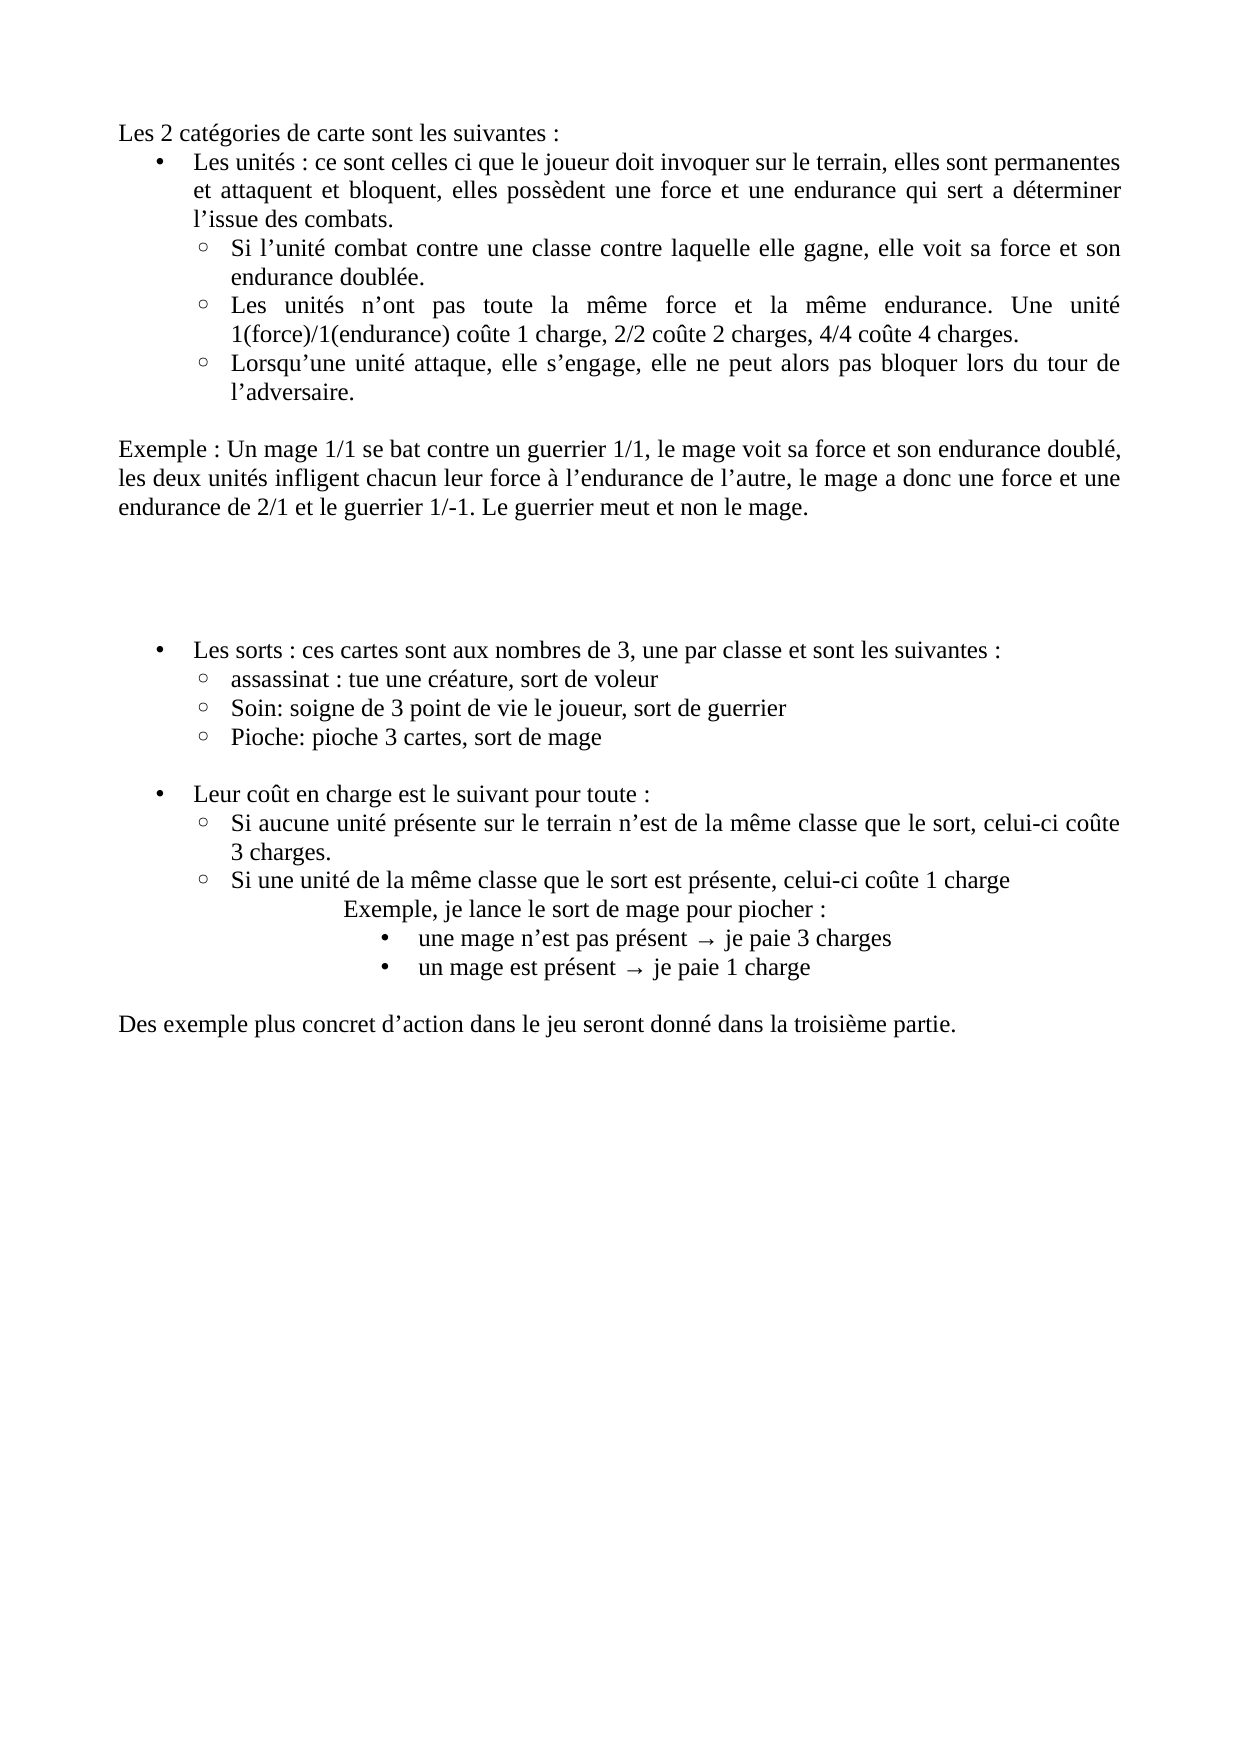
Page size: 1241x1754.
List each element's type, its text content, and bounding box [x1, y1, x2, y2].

list Soin: soigne de 3 point de vie le joueur, sort de guerrier [193, 693, 1122, 722]
list Si l’unité combat contre une classe contre laquelle elle gagne, elle voit sa force et son endurance doublée. [193, 233, 1122, 291]
text Exemple : Un mage 1/1 se bat contre un guerrier 1/1, le mage voit sa force et son endurance doublé, les deux unités infligent chacun leur force à l’endurance de l’autre, le mage a donc une force et une endurance de 2/1 et le guerrier 1/-1. Le guerrier meut et non le mage. [118, 434, 1122, 521]
list assassinat : tue une créature, sort de voleur [193, 664, 1122, 693]
list Lorsqu’une unité attaque, elle s’engage, elle ne peut alors pas bloquer lors du tour de l’adversaire. [193, 348, 1122, 406]
list Exemple, je lance le sort de mage pour piocher : [306, 894, 1122, 923]
list un mage est présent → je paie 1 charge [381, 952, 1122, 981]
text Les 2 catégories de carte sont les suivantes : [118, 118, 1122, 147]
list Les unités : ce sont celles ci que le joueur doit invoquer sur le terrain, elles sont permanentes et attaquent et bloquent, elles possèdent une force et une endurance qui sert a déterminer l’issue des combats. [156, 147, 1122, 233]
list Les sorts : ces cartes sont aux nombres de 3, une par classe et sont les suivantes : [156, 636, 1122, 664]
list Leur coût en charge est le suivant pour toute : [156, 779, 1122, 808]
list Si une unité de la même classe que le sort est présente, celui-ci coûte 1 charge [193, 866, 1122, 894]
list une mage n’est pas présent → je paie 3 charges [381, 923, 1122, 952]
text Des exemple plus concret d’action dans le jeu seront donné dans la troisième partie. [118, 1009, 1122, 1038]
list Si aucune unité présente sur le terrain n’est de la même classe que le sort, celui-ci coûte 3 charges. [193, 808, 1122, 866]
list Les unités n’ont pas toute la même force et la même endurance. Une unité 1(force)/1(endurance) coûte 1 charge, 2/2 coûte 2 charges, 4/4 coûte 4 charges. [193, 291, 1122, 348]
list Pioche: pioche 3 cartes, sort de mage [193, 722, 1122, 751]
